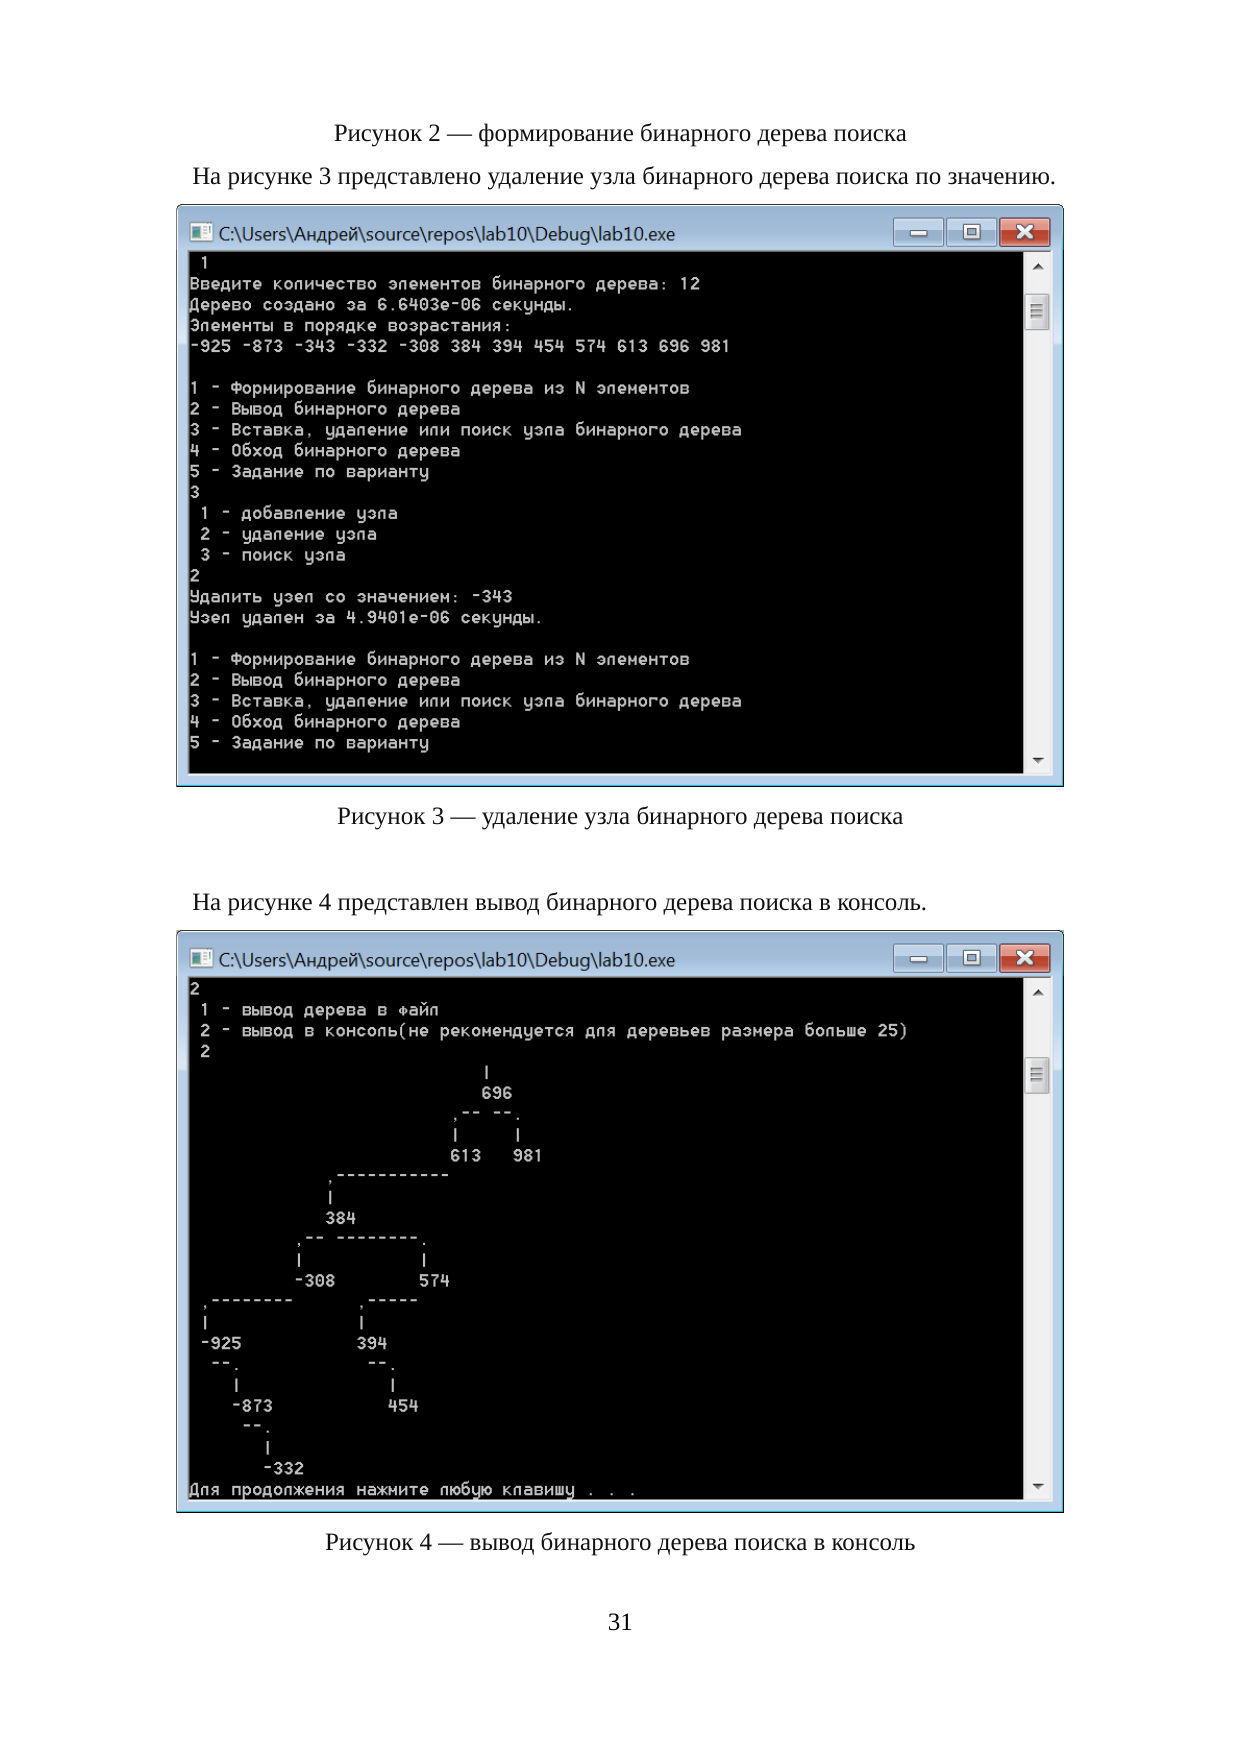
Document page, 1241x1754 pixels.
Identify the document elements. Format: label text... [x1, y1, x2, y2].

text На рисунке 3 представлено удаление узла бинарного дерева поиска по значению. [118, 161, 1122, 190]
text Рисунок 3 — удаление узла бинарного дерева поиска [118, 204, 1122, 830]
text На рисунке 4 представлен вывод бинарного дерева поиска в консоль. [118, 887, 1122, 916]
picture [176, 204, 1064, 787]
text Рисунок 4 — вывод бинарного дерева поиска в консоль [118, 930, 1122, 1556]
text Рисунок 2 — формирование бинарного дерева поиска [118, 118, 1122, 147]
picture [176, 930, 1064, 1513]
